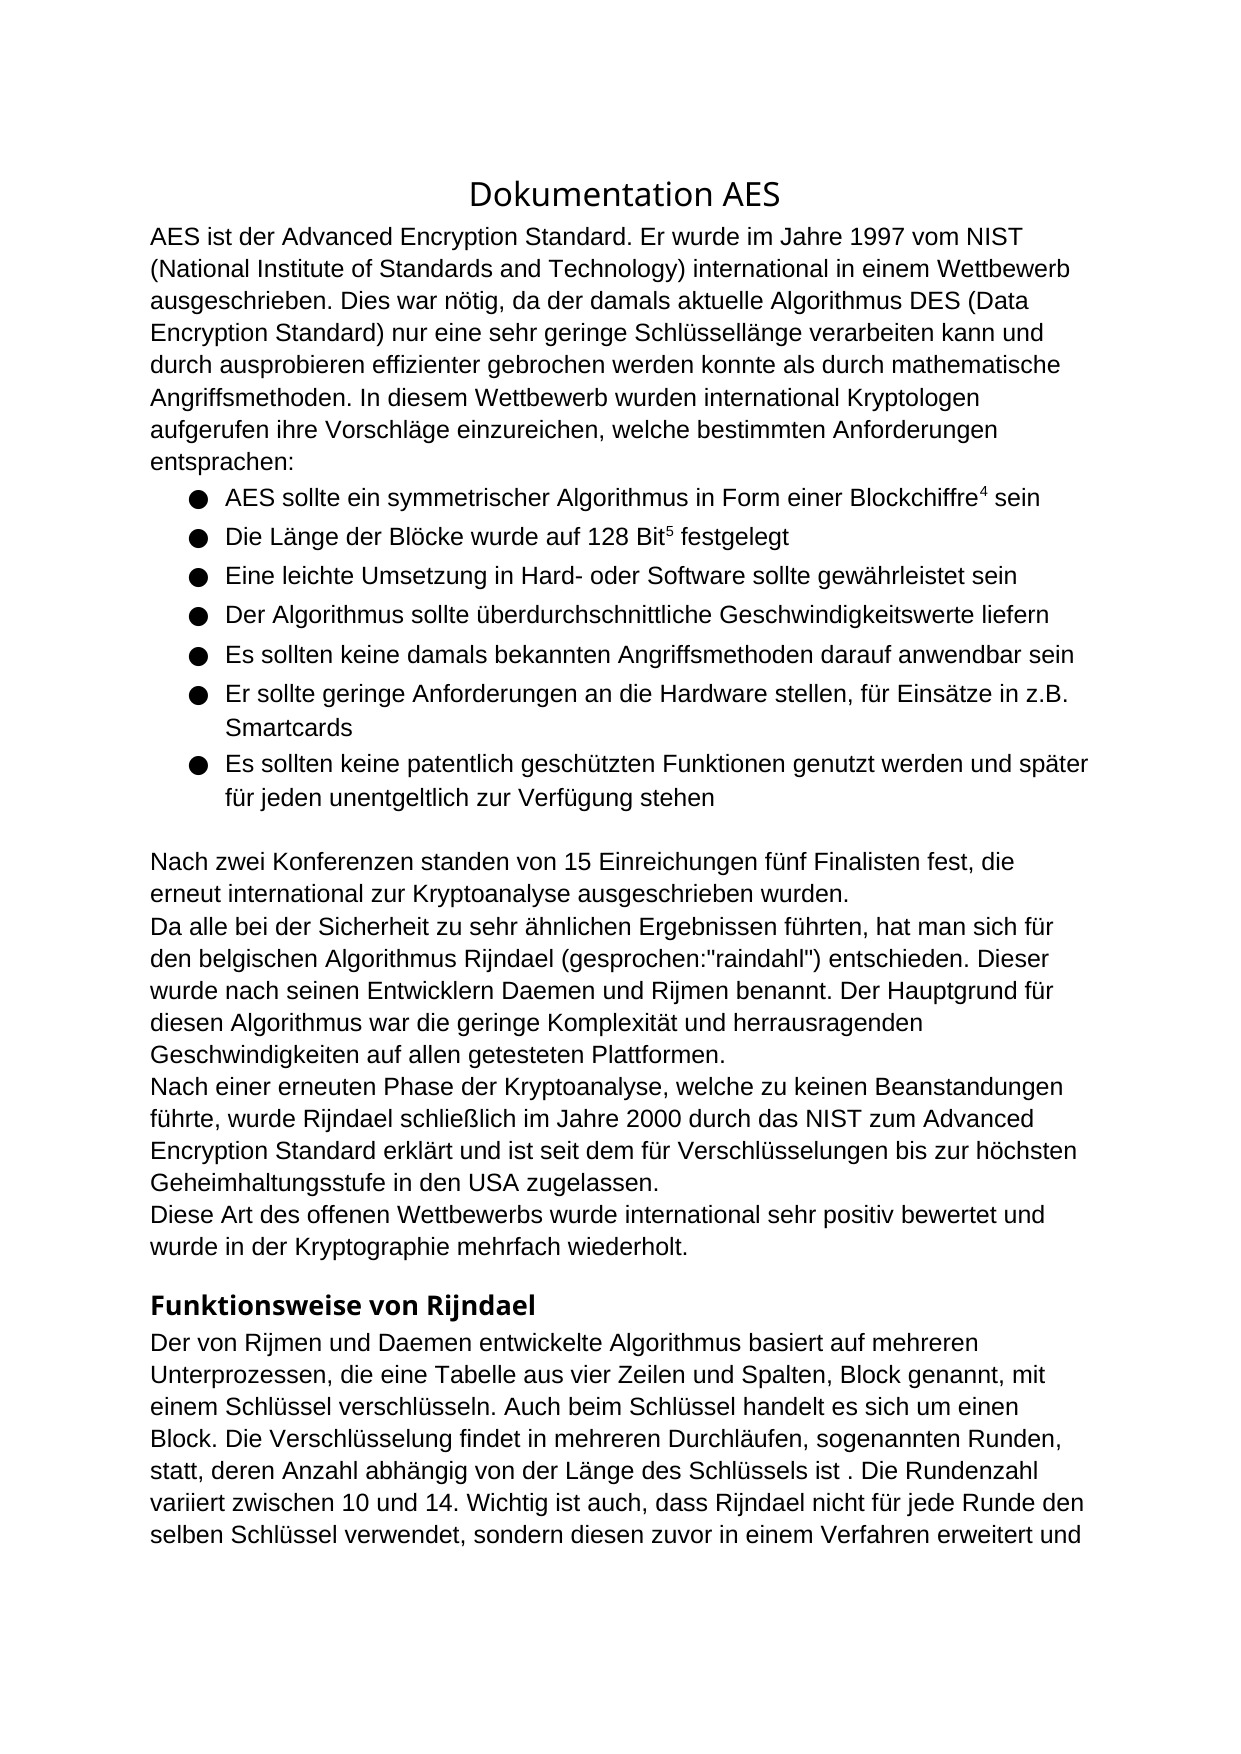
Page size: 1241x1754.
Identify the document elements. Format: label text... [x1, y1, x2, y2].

text Nach einer erneuten Phase der Kryptoanalyse, welche zu keinen Beanstandungen führte, wurde Rijndael schließlich im Jahre 2000 durch das NIST zum Advanced Encryption Standard erklärt und ist seit dem für Verschlüsselungen bis zur höchsten Geheimhaltungsstufe in den USA zugelassen. [150, 1073, 1091, 1197]
subtitle Dokumentation AES [150, 171, 1091, 216]
list AES sollte ein symmetrischer Algorithmus in Form einer Blockchiffre4 sein [187, 480, 1091, 514]
list Es sollten keine patentlich geschützten Funktionen genutzt werden und später für jeden unentgeltlich zur Verfügung stehen [187, 746, 1091, 812]
list Eine leichte Umsetzung in Hard- oder Software sollte gewährleistet sein [187, 558, 1091, 592]
list Es sollten keine damals bekannten Angriffsmethoden darauf anwendbar sein [187, 636, 1091, 670]
list Er sollte geringe Anforderungen an die Hardware stellen, für Einsätze in z.B. Smartcards [187, 676, 1091, 742]
text AES ist der Advanced Encryption Standard. Er wurde im Jahre 1997 vom NIST (National Institute of Standards and Technology) international in einem Wettbewerb ausgeschrieben. Dies war nötig, da der damals aktuelle Algorithmus DES (Data Encryption Standard) nur eine sehr geringe Schlüssellänge verarbeiten kann und durch ausprobieren effizienter gebrochen werden konnte als durch mathematische Angriffsmethoden. In diesem Wettbewerb wurden international Kryptologen aufgerufen ihre Vorschläge einzureichen, welche bestimmten Anforderungen entsprachen: [150, 223, 1091, 476]
text Der von Rijmen und Daemen entwickelte Algorithmus basiert auf mehreren Unterprozessen, die eine Tabelle aus vier Zeilen und Spalten, Block genannt, mit einem Schlüssel verschlüsseln. Auch beim Schlüssel handelt es sich um einen Block. Die Verschlüsselung findet in mehreren Durchläufen, sogenannten Runden, statt, deren Anzahl abhängig von der Länge des Schlüssels ist . Die Rundenzahl variiert zwischen 10 und 14. Wichtig ist auch, dass Rijndael nicht für jede Runde den selben Schlüssel verwendet, sondern diesen zuvor in einem Verfahren erweitert und [150, 1328, 1091, 1549]
list Die Länge der Blöcke wurde auf 128 Bit5 festgelegt [187, 519, 1091, 553]
text Da alle bei der Sicherheit zu sehr ähnlichen Ergebnissen führten, hat man sich für den belgischen Algorithmus Rijndael (gesprochen:"raindahl") entschieden. Dieser wurde nach seinen Entwicklern Daemen und Rijmen benannt. Der Hauptgrund für diesen Algorithmus war die geringe Komplexität und herrausragenden Geschwindigkeiten auf allen getesteten Plattformen. [150, 912, 1091, 1069]
subtitle Funktionsweise von Rijndael [150, 1286, 1091, 1323]
list Der Algorithmus sollte überdurchschnittliche Geschwindigkeitswerte liefern [187, 597, 1091, 631]
text Diese Art des offenen Wettbewerbs wurde international sehr positiv bewertet und wurde in der Kryptographie mehrfach wiederholt. [150, 1201, 1091, 1261]
text Nach zwei Konferenzen standen von 15 Einreichungen fünf Finalisten fest, die erneut international zur Kryptoanalyse ausgeschrieben wurden. [150, 848, 1091, 908]
